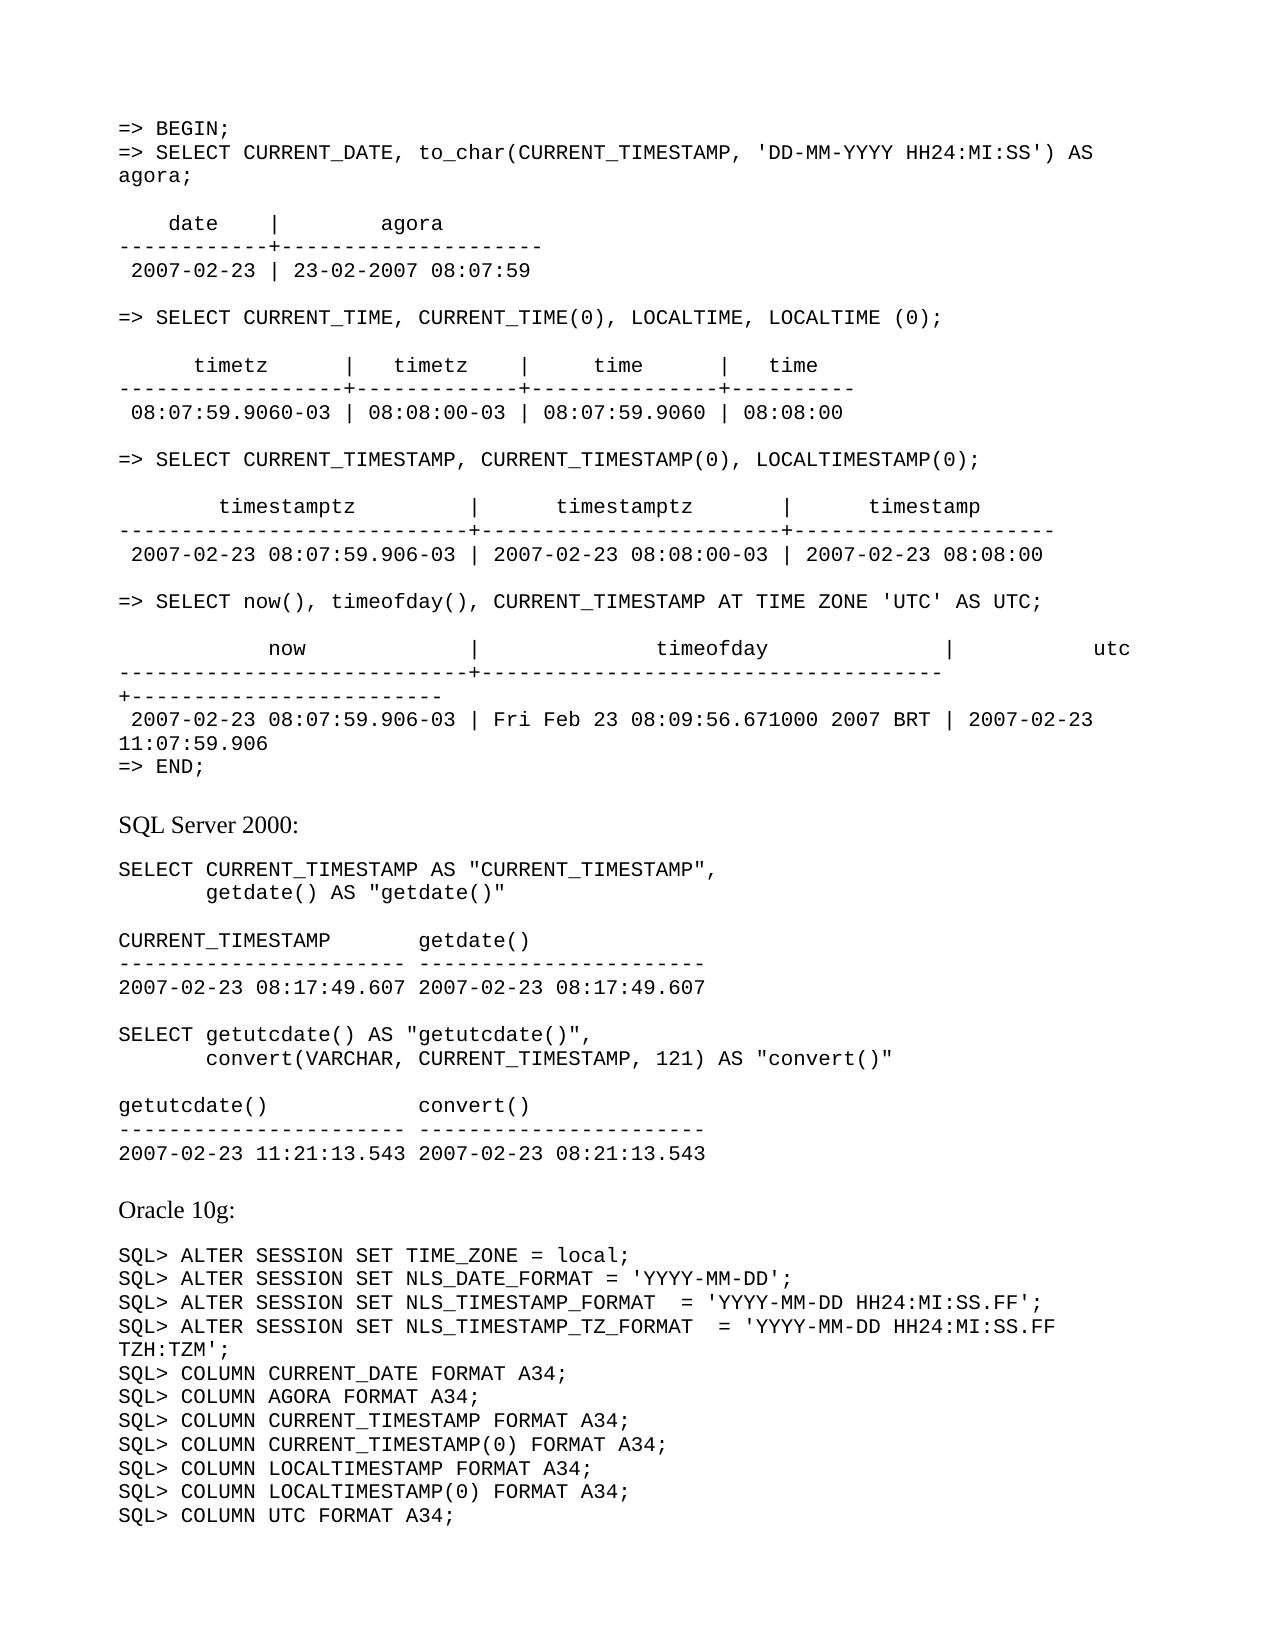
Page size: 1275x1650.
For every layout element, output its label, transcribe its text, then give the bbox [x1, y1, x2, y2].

text SQL> ALTER SESSION SET NLS_TIMESTAMP_TZ_FORMAT = 'YYYY-MM-DD HH24:MI:SS.FF TZH:TZM'; [118, 1316, 1157, 1363]
text getutcdate() convert() [118, 1095, 1157, 1119]
text => SELECT CURRENT_DATE, to_char(CURRENT_TIMESTAMP, 'DD-MM-YYYY HH24:MI:SS') AS agora; [118, 142, 1157, 189]
text SQL> ALTER SESSION SET NLS_TIMESTAMP_FORMAT = 'YYYY-MM-DD HH24:MI:SS.FF'; [118, 1292, 1157, 1316]
text timetz | timetz | time | time [118, 354, 1157, 378]
text ----------------------------+-------------------------------------+------------------------- [118, 662, 1157, 709]
text convert(VARCHAR, CURRENT_TIMESTAMP, 121) AS "convert()" [118, 1048, 1157, 1072]
text => SELECT CURRENT_TIMESTAMP, CURRENT_TIMESTAMP(0), LOCALTIMESTAMP(0); [118, 449, 1157, 473]
text => SELECT now(), timeofday(), CURRENT_TIMESTAMP AT TIME ZONE 'UTC' AS UTC; [118, 591, 1157, 615]
text 2007-02-23 08:07:59.906-03 | 2007-02-23 08:08:00-03 | 2007-02-23 08:08:00 [118, 544, 1157, 567]
text SQL Server 2000: [118, 810, 1157, 838]
text ------------+--------------------- [118, 236, 1157, 260]
text SQL> COLUMN CURRENT_TIMESTAMP(0) FORMAT A34; [118, 1434, 1157, 1457]
text timestamptz | timestamptz | timestamp [118, 496, 1157, 520]
text getdate() AS "getdate()" [118, 882, 1157, 906]
text => SELECT CURRENT_TIME, CURRENT_TIME(0), LOCALTIME, LOCALTIME (0); [118, 307, 1157, 331]
text SQL> COLUMN AGORA FORMAT A34; [118, 1387, 1157, 1410]
text Oracle 10g: [118, 1196, 1157, 1224]
text SELECT CURRENT_TIMESTAMP AS "CURRENT_TIMESTAMP", [118, 859, 1157, 882]
text ----------------------- ----------------------- [118, 1119, 1157, 1142]
text date | agora [118, 213, 1157, 236]
text SQL> COLUMN CURRENT_TIMESTAMP FORMAT A34; [118, 1410, 1157, 1434]
text ------------------+-------------+---------------+---------- [118, 378, 1157, 402]
text => BEGIN; [118, 118, 1157, 142]
text CURRENT_TIMESTAMP getdate() [118, 930, 1157, 953]
text 2007-02-23 | 23-02-2007 08:07:59 [118, 260, 1157, 284]
text 08:07:59.9060-03 | 08:08:00-03 | 08:07:59.9060 | 08:08:00 [118, 402, 1157, 426]
text 2007-02-23 08:17:49.607 2007-02-23 08:17:49.607 [118, 977, 1157, 1001]
text SQL> COLUMN UTC FORMAT A34; [118, 1505, 1157, 1528]
text SQL> ALTER SESSION SET NLS_DATE_FORMAT = 'YYYY-MM-DD'; [118, 1268, 1157, 1292]
text SQL> COLUMN LOCALTIMESTAMP(0) FORMAT A34; [118, 1481, 1157, 1505]
text SQL> ALTER SESSION SET TIME_ZONE = local; [118, 1245, 1157, 1268]
text ----------------------- ----------------------- [118, 953, 1157, 977]
text => END; [118, 757, 1157, 780]
text SELECT getutcdate() AS "getutcdate()", [118, 1024, 1157, 1048]
text 2007-02-23 11:21:13.543 2007-02-23 08:21:13.543 [118, 1142, 1157, 1166]
text ----------------------------+------------------------+--------------------- [118, 520, 1157, 544]
text 2007-02-23 08:07:59.906-03 | Fri Feb 23 08:09:56.671000 2007 BRT | 2007-02-23 11:07:59.906 [118, 709, 1157, 757]
text SQL> COLUMN LOCALTIMESTAMP FORMAT A34; [118, 1457, 1157, 1481]
text now | timeofday | utc [118, 638, 1157, 662]
text SQL> COLUMN CURRENT_DATE FORMAT A34; [118, 1363, 1157, 1387]
